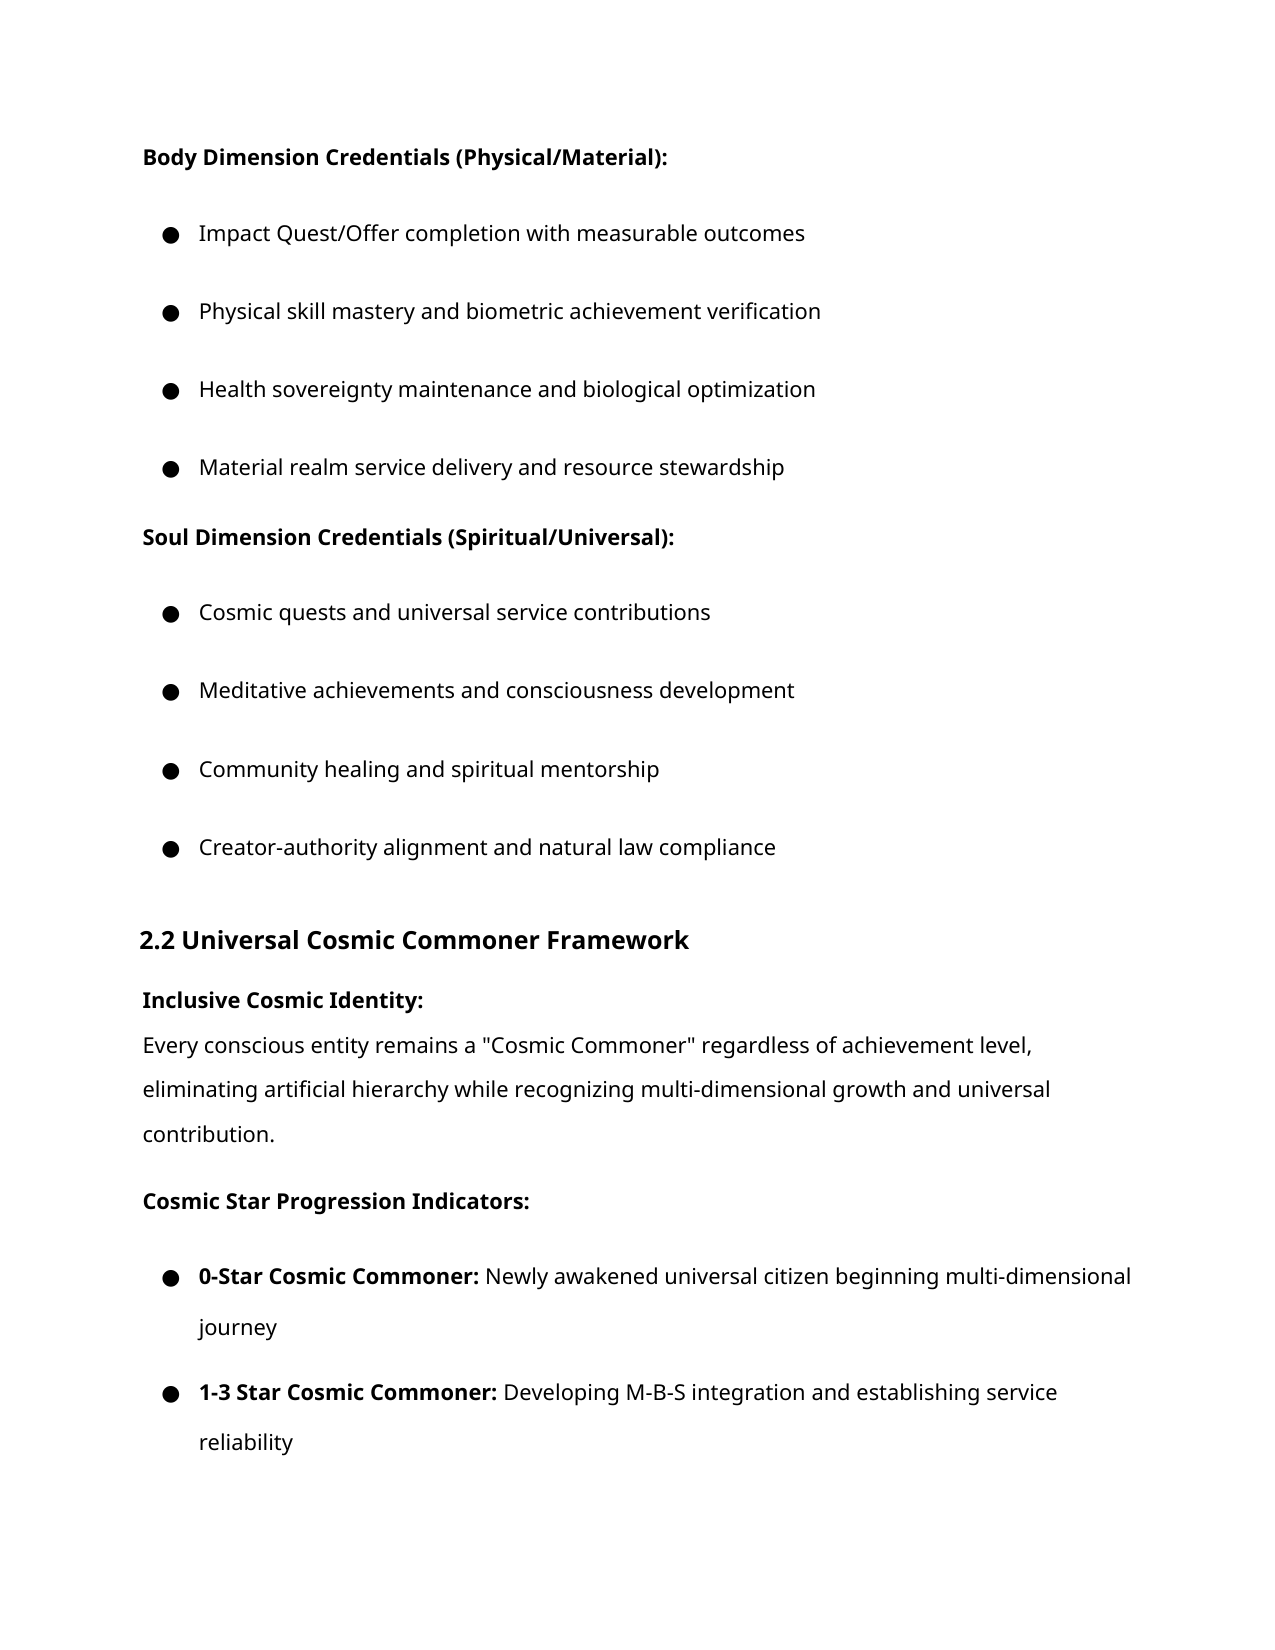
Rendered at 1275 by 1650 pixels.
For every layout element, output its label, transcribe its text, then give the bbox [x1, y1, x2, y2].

list 1-3 Star Cosmic Commoner: Developing M-B-S integration and establishing service reliability [161, 1368, 1133, 1457]
text Soul Dimension Credentials (Spiritual/Universal): [142, 522, 1133, 551]
text Inclusive Cosmic Identity: Every conscious entity remains a "Cosmic Commoner" regardless of achievement level, eliminating artificial hierarchy while recognizing multi-dimensional growth and universal contribution. [142, 985, 1133, 1149]
list Health sovereignty maintenance and biological optimization [161, 365, 1133, 410]
list Creator-authority alignment and natural law compliance [161, 823, 1133, 868]
list Meditative achievements and consciousness development [161, 666, 1133, 711]
list Cosmic quests and universal service contributions [161, 588, 1133, 633]
text Body Dimension Credentials (Physical/Material): [142, 142, 1133, 172]
list 0-Star Cosmic Commoner: Newly awakened universal citizen beginning multi-dimensional journey [161, 1252, 1133, 1342]
list Impact Quest/Offer completion with measurable outcomes [161, 209, 1133, 254]
list Material realm service delivery and resource stewardship [161, 443, 1133, 488]
text Cosmic Star Progression Indicators: [142, 1186, 1133, 1215]
text 2.2 Universal Cosmic Commoner Framework [139, 923, 1133, 957]
list Physical skill mastery and biometric achievement verification [161, 287, 1133, 332]
list Community healing and spiritual mentorship [161, 745, 1133, 789]
